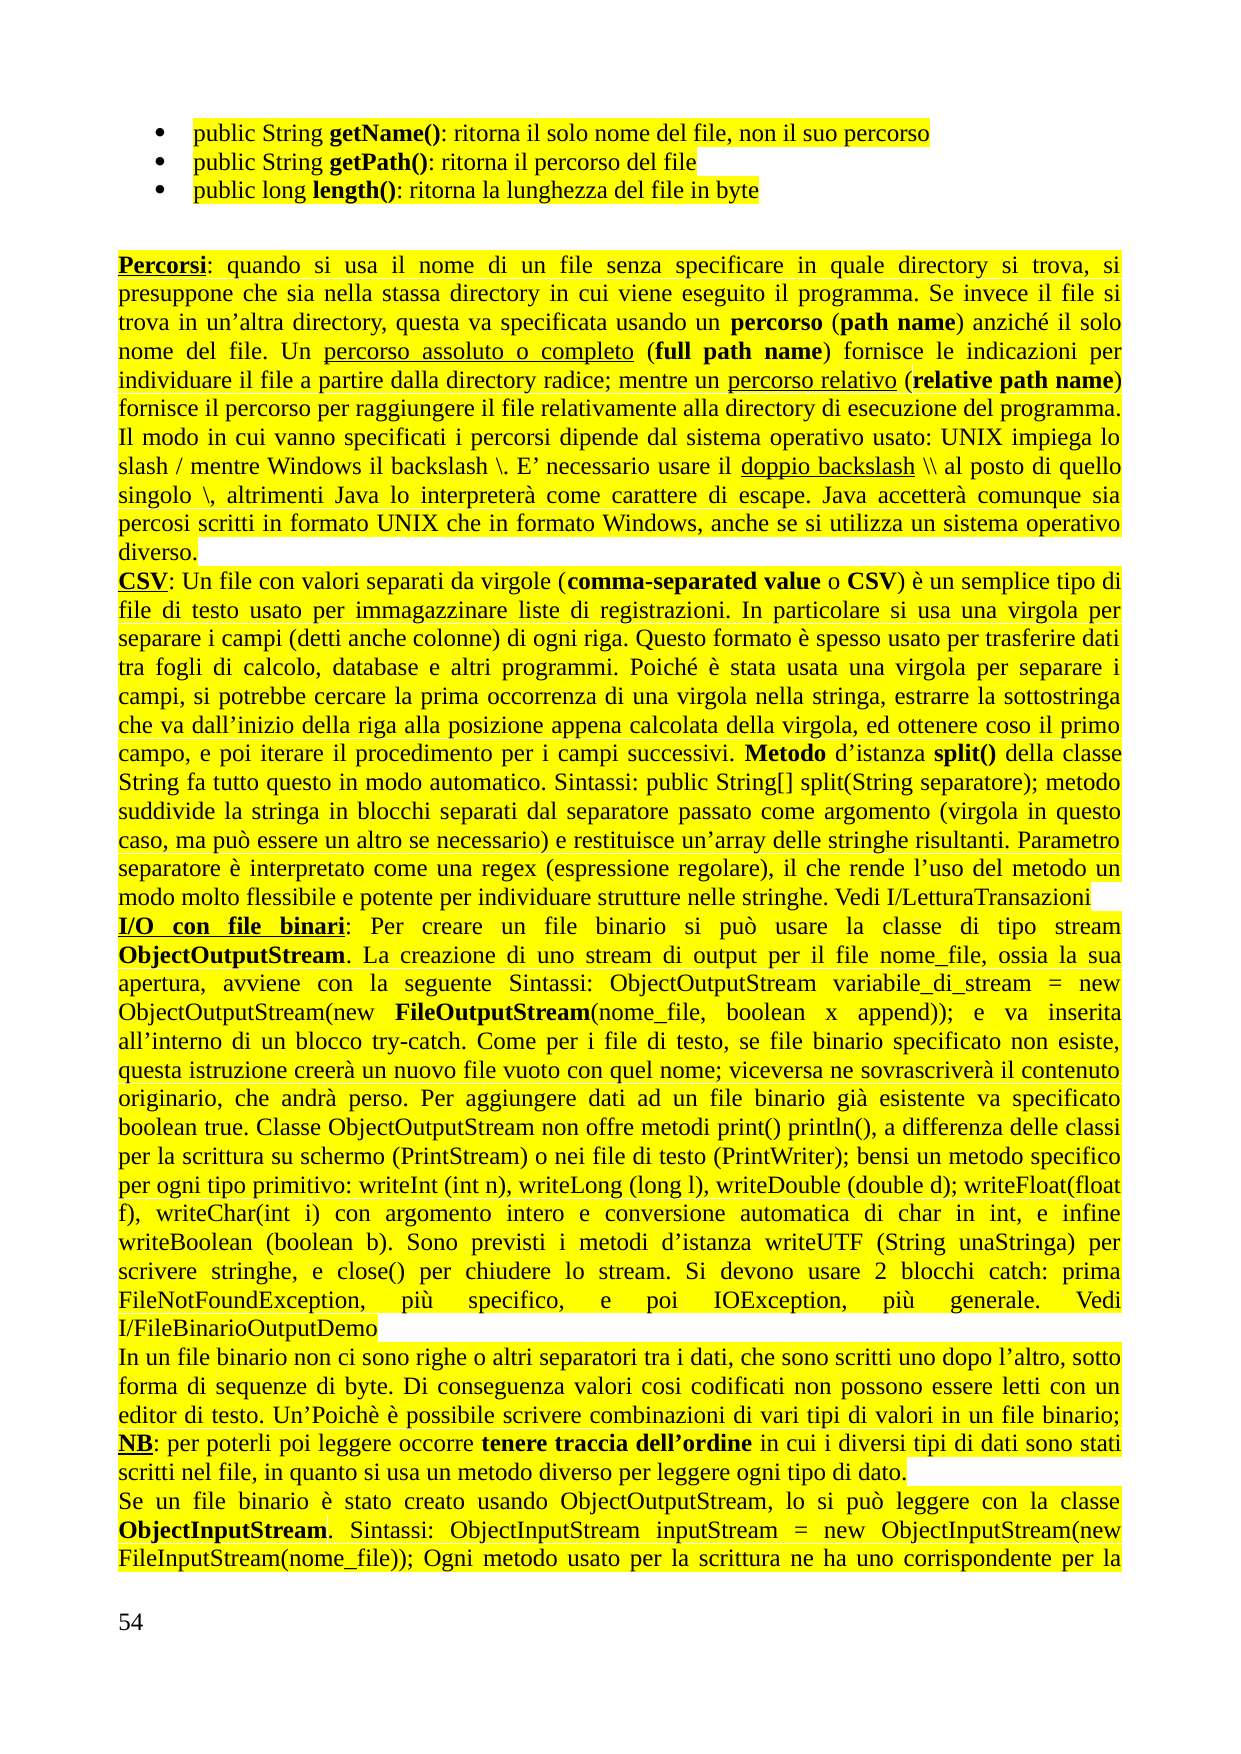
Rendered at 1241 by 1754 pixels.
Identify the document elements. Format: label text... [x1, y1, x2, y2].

list public String getPath(): ritorna il percorso del file [156, 147, 1122, 176]
text I/O con file binari: Per creare un file binario si può usare la classe di tipo stream ObjectOutputStream. La creazione di uno stream di output per il file nome_file, ossia la sua apertura, avviene con la seguente Sintassi: ObjectOutputStream variabile_di_stream = new ObjectOutputStream(new FileOutputStream(nome_file, boolean x append)); e va inserita all’interno di un blocco try-catch. Come per i file di testo, se file binario specificato non esiste, questa istruzione creerà un nuovo file vuoto con quel nome; viceversa ne sovrascriverà il contenuto originario, che andrà perso. Per aggiungere dati ad un file binario già esistente va specificato boolean true. Classe ObjectOutputStream non offre metodi print() println(), a differenza delle classi per la scrittura su schermo (PrintStream) o nei file di testo (PrintWriter); bensi un metodo specifico per ogni tipo primitivo: writeInt (int n), writeLong (long l), writeDouble (double d); writeFloat(float f), writeChar(int i) con argomento intero e conversione automatica di char in int, e infine writeBoolean (boolean b). Sono previsti i metodi d’istanza writeUTF (String unaStringa) per scrivere stringhe, e close() per chiudere lo stream. Si devono usare 2 blocchi catch: prima FileNotFoundException, più specifico, e poi IOException, più generale. Vedi I/FileBinarioOutputDemo [118, 911, 1122, 1342]
list public long length(): ritorna la lunghezza del file in byte [156, 176, 1122, 204]
text CSV: Un file con valori separati da virgole (comma-separated value o CSV) è un semplice tipo di file di testo usato per immagazzinare liste di registrazioni. In particolare si usa una virgola per separare i campi (detti anche colonne) di ogni riga. Questo formato è spesso usato per trasferire dati tra fogli di calcolo, database e altri programmi. Poiché è stata usata una virgola per separare i campi, si potrebbe cercare la prima occorrenza di una virgola nella stringa, estrarre la sottostringa che va dall’inizio della riga alla posizione appena calcolata della virgola, ed ottenere coso il primo campo, e poi iterare il procedimento per i campi successivi. Metodo d’istanza split() della classe String fa tutto questo in modo automatico. Sintassi: public String[] split(String separatore); metodo suddivide la stringa in blocchi separati dal separatore passato come argomento (virgola in questo caso, ma può essere un altro se necessario) e restituisce un’array delle stringhe risultanti. Parametro separatore è interpretato come una regex (espressione regolare), il che rende l’uso del metodo un modo molto flessibile e potente per individuare strutture nelle stringhe. Vedi I/LetturaTransazioni [118, 566, 1122, 911]
list public String getName(): ritorna il solo nome del file, non il suo percorso [156, 118, 1122, 147]
text Percorsi: quando si usa il nome di un file senza specificare in quale directory si trova, si presuppone che sia nella stassa directory in cui viene eseguito il programma. Se invece il file si trova in un’altra directory, questa va specificata usando un percorso (path name) anziché il solo nome del file. Un percorso assoluto o completo (full path name) fornisce le indicazioni per individuare il file a partire dalla directory radice; mentre un percorso relativo (relative path name) fornisce il percorso per raggiungere il file relativamente alla directory di esecuzione del programma. Il modo in cui vanno specificati i percorsi dipende dal sistema operativo usato: UNIX impiega lo slash / mentre Windows il backslash \. E’ necessario usare il doppio backslash \\ al posto di quello singolo \, altrimenti Java lo interpreterà come carattere di escape. Java accetterà comunque sia percosi scritti in formato UNIX che in formato Windows, anche se si utilizza un sistema operativo diverso. [118, 250, 1122, 566]
text Se un file binario è stato creato usando ObjectOutputStream, lo si può leggere con la classe ObjectInputStream. Sintassi: ObjectInputStream inputStream = new ObjectInputStream(new FileInputStream(nome_file)); Ogni metodo usato per la scrittura ne ha uno corrispondente per la [118, 1486, 1122, 1572]
text In un file binario non ci sono righe o altri separatori tra i dati, che sono scritti uno dopo l’altro, sotto forma di sequenze di byte. Di conseguenza valori cosi codificati non possono essere letti con un editor di testo. Un’Poichè è possibile scrivere combinazioni di vari tipi di valori in un file binario; NB: per poterli poi leggere occorre tenere traccia dell’ordine in cui i diversi tipi di dati sono stati scritti nel file, in quanto si usa un metodo diverso per leggere ogni tipo di dato. [118, 1342, 1122, 1486]
